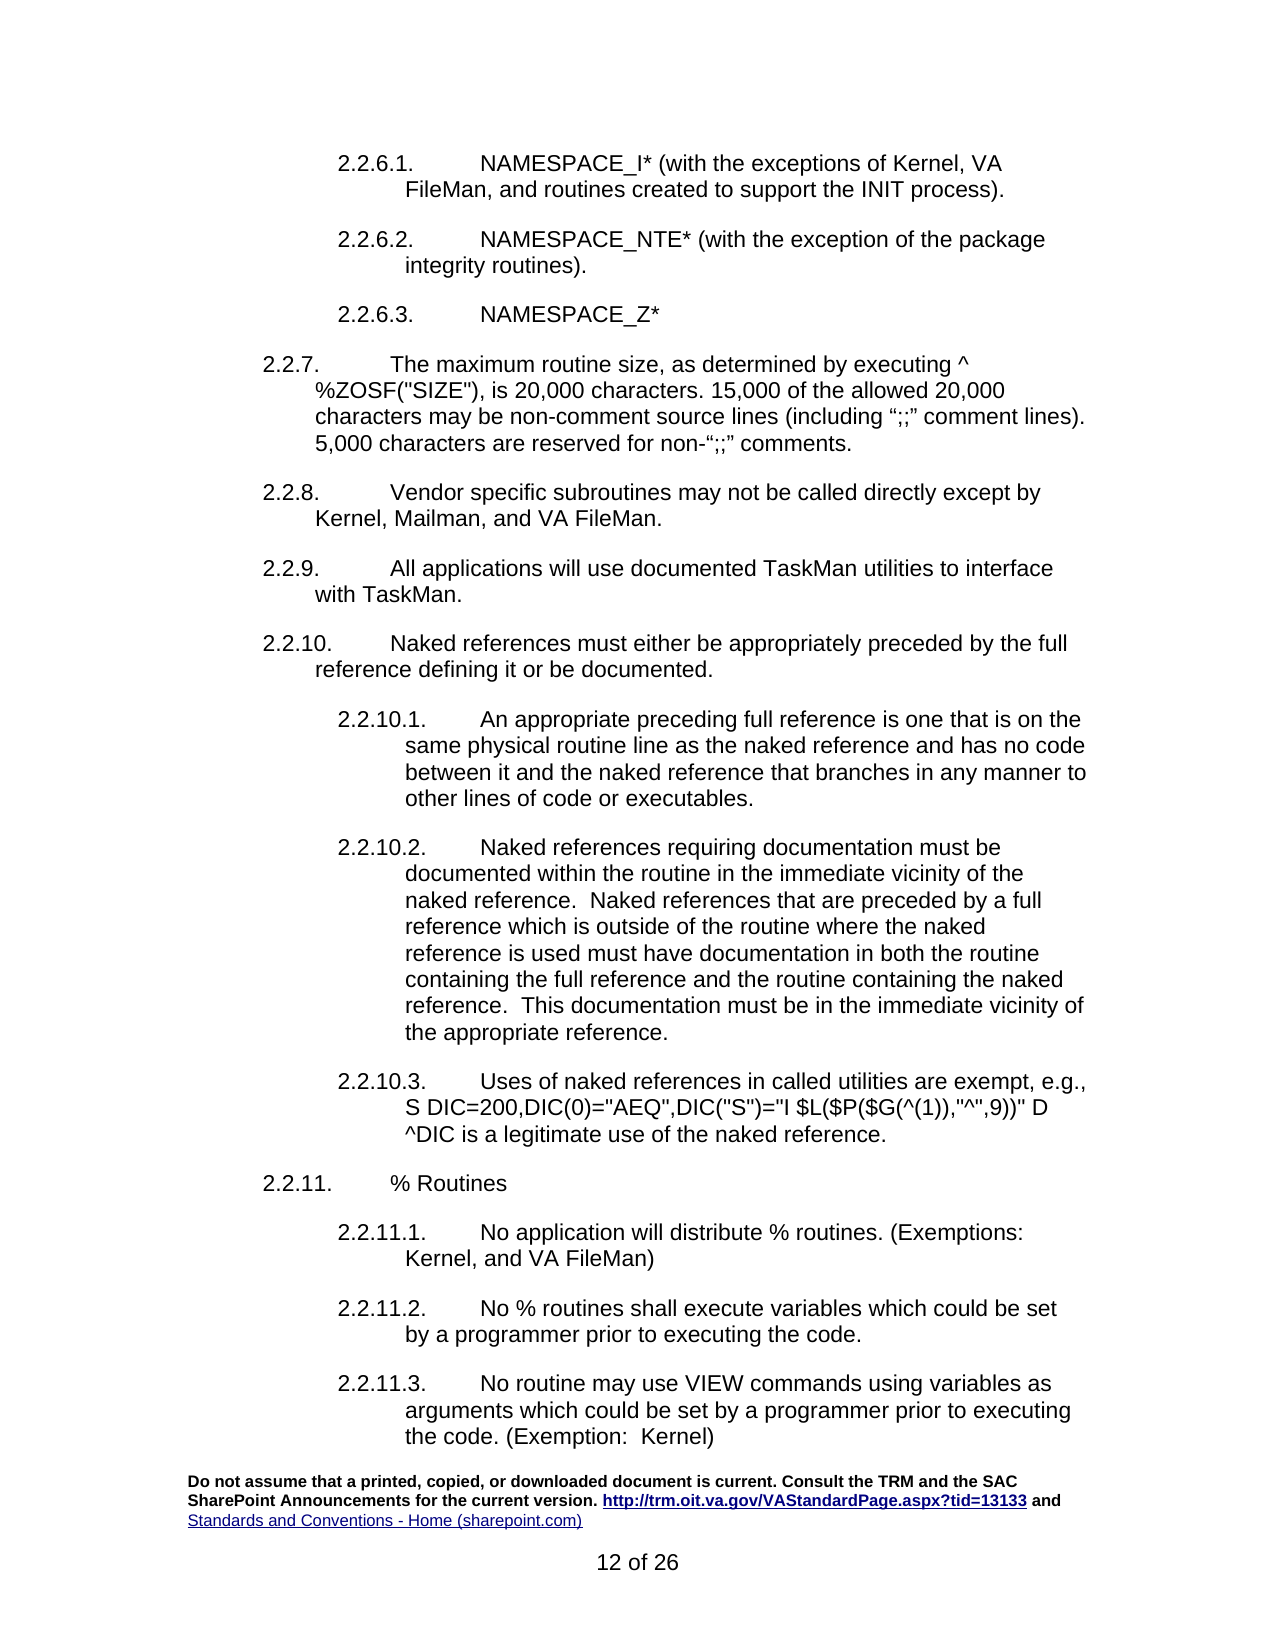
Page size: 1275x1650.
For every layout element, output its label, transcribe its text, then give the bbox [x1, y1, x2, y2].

list No % routines shall execute variables which could be set by a programmer prior to executing the code. [337, 1295, 1087, 1347]
list No routine may use VIEW commands using variables as arguments which could be set by a programmer prior to executing the code. (Exemption: Kernel) [337, 1370, 1087, 1449]
list No application will distribute % routines. (Exemptions: Kernel, and VA FileMan) [337, 1219, 1087, 1272]
list The maximum routine size, as determined by executing ^%ZOSF("SIZE"), is 20,000 characters. 15,000 of the allowed 20,000 characters may be non-comment source lines (including “;;” comment lines). 5,000 characters are reserved for non-“;;” comments. [262, 351, 1087, 456]
list Uses of naked references in called utilities are exempt, e.g., S DIC=200,DIC(0)="AEQ",DIC("S")="I $L($P($G(^(1)),"^",9))" D ^DIC is a legitimate use of the naked reference. [337, 1068, 1087, 1147]
list NAMESPACE_Z* [337, 301, 1087, 328]
list % Routines [262, 1170, 1087, 1196]
list All applications will use documented TaskMan utilities to interface with TaskMan. [262, 554, 1087, 607]
list Vendor specific subroutines may not be called directly except by Kernel, Mailman, and VA FileMan. [262, 479, 1087, 532]
list Naked references must either be appropriately preceded by the full reference defining it or be documented. [262, 630, 1087, 683]
list An appropriate preceding full reference is one that is on the same physical routine line as the naked reference and has no code between it and the naked reference that branches in any manner to other lines of code or executables. [337, 706, 1087, 811]
list NAMESPACE_I* (with the exceptions of Kernel, VA FileMan, and routines created to support the INIT process). [337, 150, 1087, 203]
list Naked references requiring documentation must be documented within the routine in the immediate vicinity of the naked reference. Naked references that are preceded by a full reference which is outside of the routine where the naked reference is used must have documentation in both the routine containing the full reference and the routine containing the naked reference. This documentation must be in the immediate vicinity of the appropriate reference. [337, 834, 1087, 1045]
list NAMESPACE_NTE* (with the exception of the package integrity routines). [337, 226, 1087, 278]
